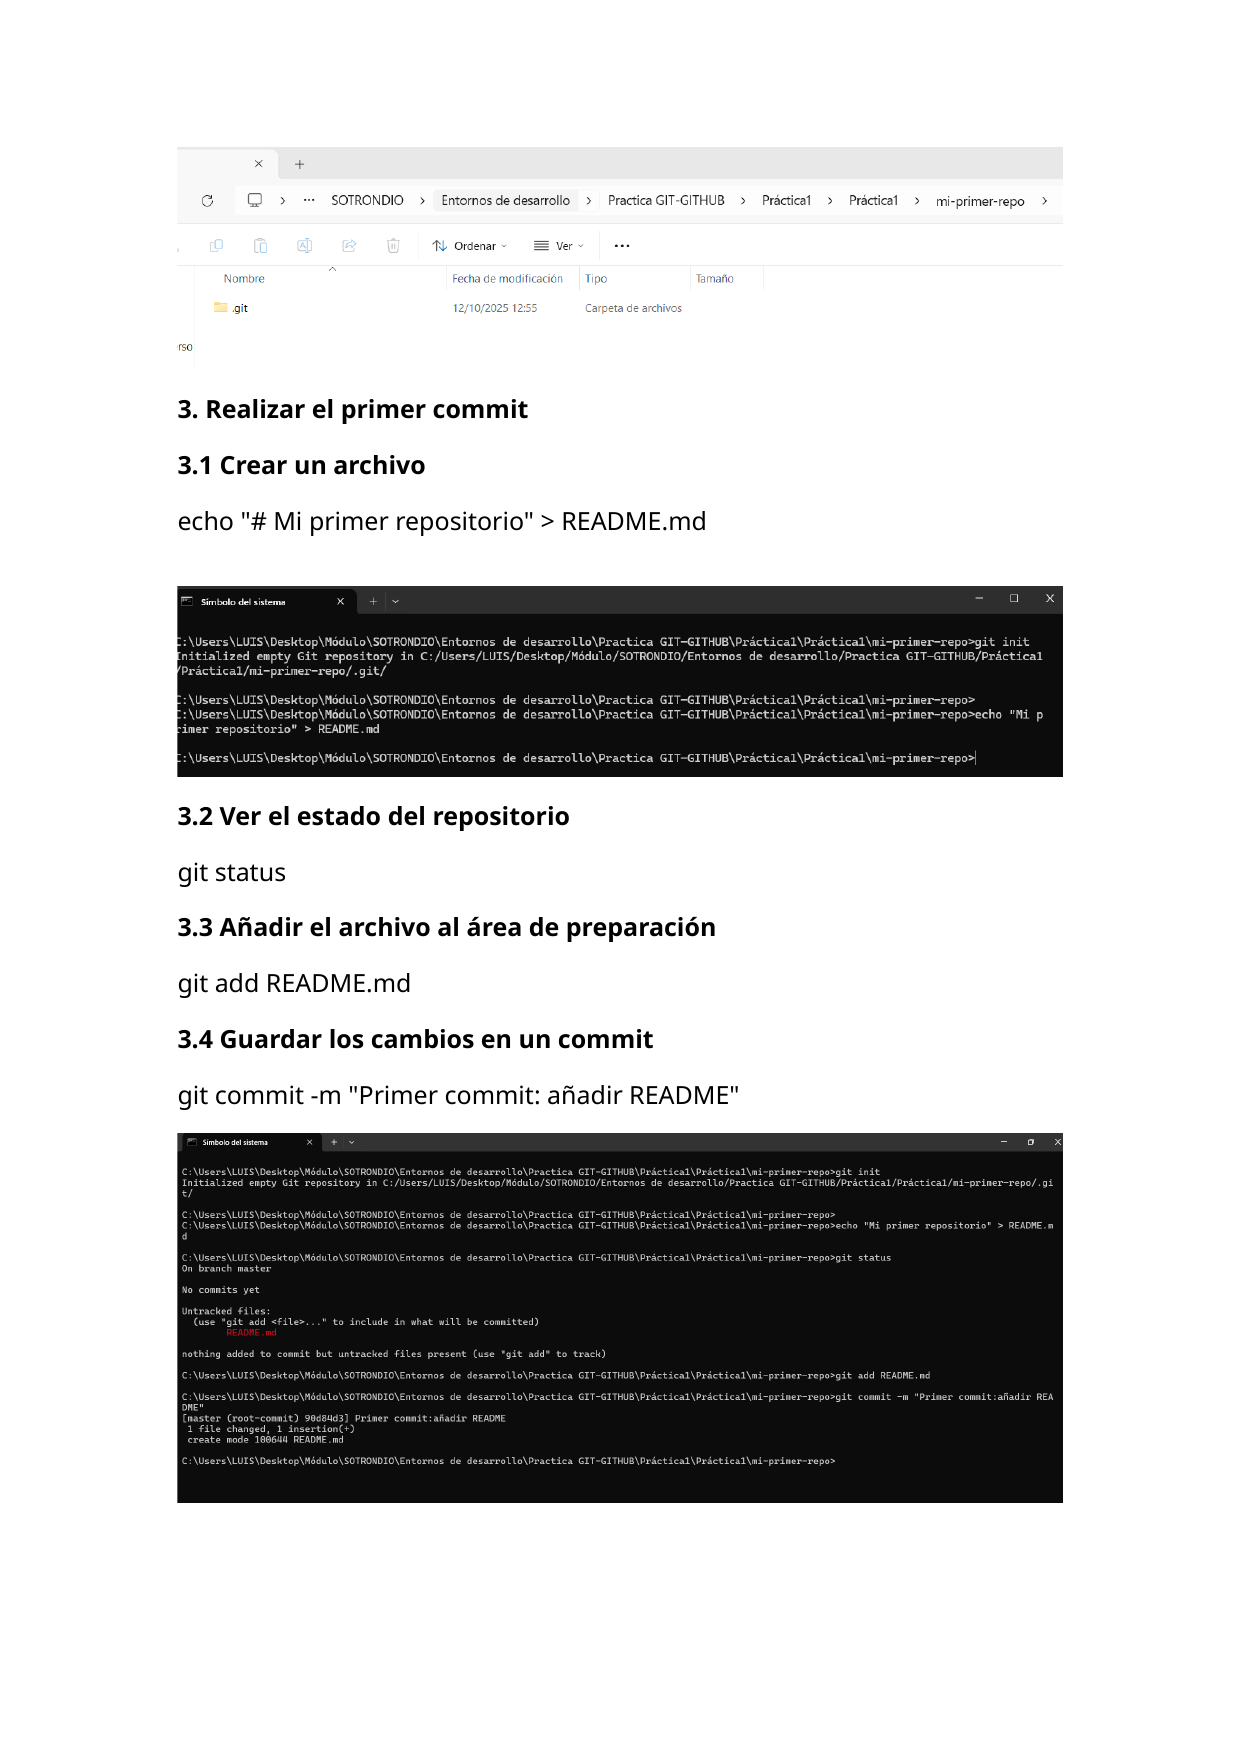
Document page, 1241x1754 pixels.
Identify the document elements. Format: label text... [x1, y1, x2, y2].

text echo "# Mi primer repositorio" > README.md [177, 503, 1063, 537]
text git commit -m "Primer commit: añadir README" [177, 1077, 1063, 1112]
text 3. Realizar el primer commit [177, 392, 1063, 426]
text 3.3 Añadir el archivo al área de preparación [177, 910, 1063, 944]
text git status [177, 854, 1063, 888]
text 3.1 Crear un archivo [177, 448, 1063, 482]
text 3.2 Ver el estado del repositorio [177, 798, 1063, 832]
text 3.4 Guardar los cambios en un commit [177, 1022, 1063, 1056]
text git add README.md [177, 966, 1063, 1000]
